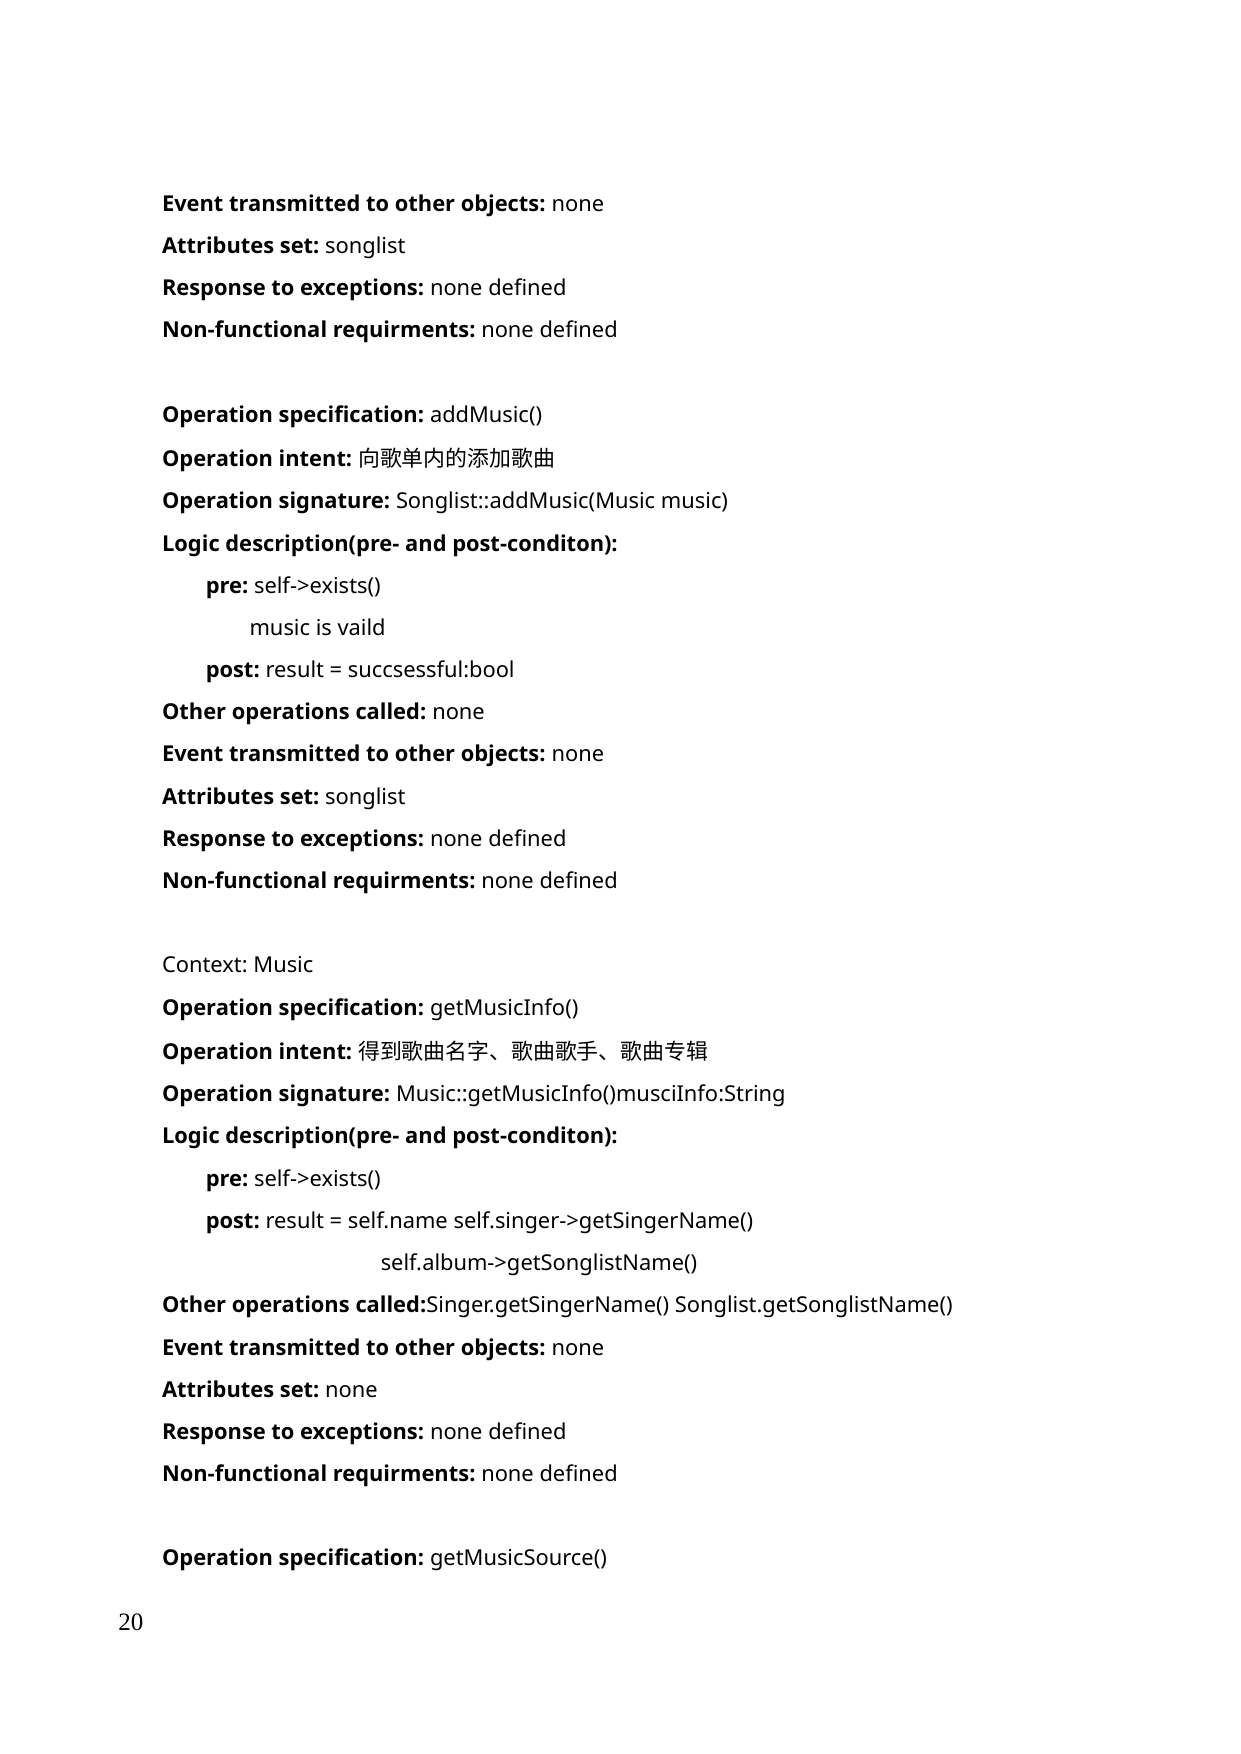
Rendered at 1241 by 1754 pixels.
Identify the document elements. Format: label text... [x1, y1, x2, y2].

text Logic description(pre- and post-conditon): [118, 1121, 1122, 1150]
text Operation intent: 得到歌曲名字、歌曲歌手、歌曲专辑 [118, 1034, 1122, 1066]
text Non-functional requirments: none defined [118, 865, 1122, 895]
text Response to exceptions: none defined [118, 823, 1122, 853]
text pre: self->exists() [162, 570, 1122, 599]
text Other operations called: none [118, 696, 1122, 726]
text post: result = self.name self.singer->getSingerName() [162, 1205, 1122, 1235]
text Attributes set: none [118, 1374, 1122, 1403]
text Event transmitted to other objects: none [118, 188, 1122, 217]
text Attributes set: songlist [118, 781, 1122, 810]
text Operation signature: Music::getMusicInfo()musciInfo:String [118, 1078, 1122, 1108]
text Other operations called:Singer.getSingerName() Songlist.getSonglistName() [118, 1289, 1122, 1319]
text Logic description(pre- and post-conditon): [118, 527, 1122, 557]
text Context: Music [118, 949, 1122, 979]
text self.album->getSonglistName() [337, 1247, 1122, 1277]
text Non-functional requirments: none defined [118, 314, 1122, 344]
text Operation specification: getMusicInfo() [118, 992, 1122, 1021]
text Non-functional requirments: none defined [118, 1458, 1122, 1488]
text Operation specification: getMusicSource() [118, 1542, 1122, 1572]
text Event transmitted to other objects: none [118, 738, 1122, 768]
text Operation signature: Songlist::addMusic(Music music) [118, 485, 1122, 515]
text Operation intent: 向歌单内的添加歌曲 [118, 441, 1122, 472]
text Operation specification: addMusic() [118, 398, 1122, 428]
text pre: self->exists() [162, 1163, 1122, 1192]
text Attributes set: songlist [118, 230, 1122, 259]
text Response to exceptions: none defined [118, 272, 1122, 302]
text Event transmitted to other objects: none [118, 1331, 1122, 1361]
text music is vaild [206, 612, 1122, 642]
text Response to exceptions: none defined [118, 1416, 1122, 1446]
text post: result = succsessful:bool [162, 654, 1122, 684]
